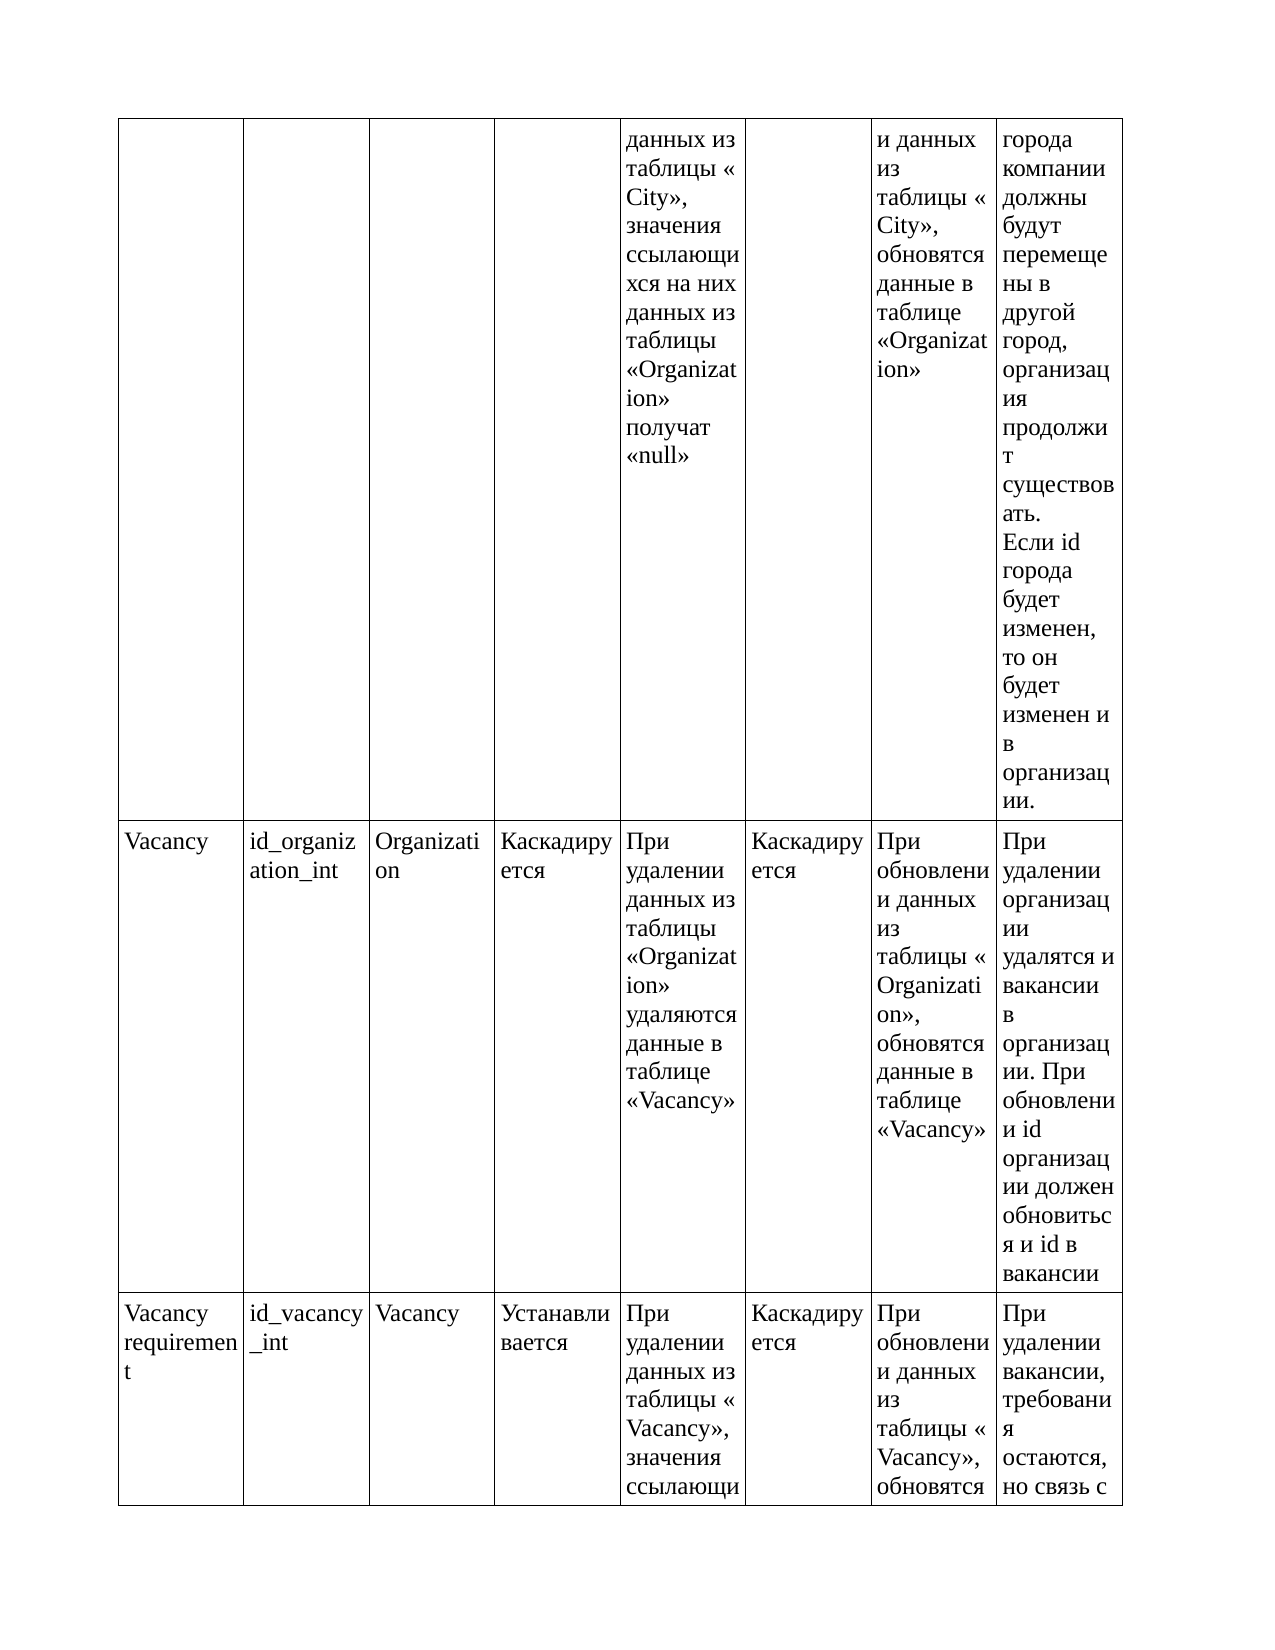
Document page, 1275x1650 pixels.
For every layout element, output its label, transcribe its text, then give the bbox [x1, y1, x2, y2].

table_cell При удалении вакансии, требования остаются, но связь с [997, 1293, 1122, 1505]
table_cell [119, 119, 243, 820]
table_cell Каскадируется [746, 1293, 871, 1505]
table_cell [244, 119, 369, 820]
table_cell [495, 119, 620, 820]
table_cell При удалении организации удалятся и вакансии в организации. При обновлении id организации должен обновиться и id в вакансии [997, 821, 1122, 1292]
table_cell Устанавливается [495, 1293, 620, 1505]
table_cell id_organization_int [244, 821, 369, 1292]
table_cell [370, 119, 494, 820]
table_cell Каскадируется [495, 821, 620, 1292]
table_cell Vacancy requirement [119, 1293, 243, 1505]
table_cell Vacancy [119, 821, 243, 1292]
table_cell При обновлении данных из таблицы « Organization», обновятся данные в таблице «Vacancy» [872, 821, 996, 1292]
table_cell Vacancy [370, 1293, 494, 1505]
table_cell Organization [370, 821, 494, 1292]
table_cell При удалении данных из таблицы «Organization» удаляются данные в таблице «Vacancy» [621, 821, 745, 1292]
table_cell города компании должны будут перемещены в другой город, организация продолжит существовать. Если id города будет изменен, то он будет изменен и в организации. [997, 119, 1122, 820]
table_cell данных из таблицы « City», значения ссылающихся на них данных из таблицы «Organization» получат «null» [621, 119, 745, 820]
table_cell Каскадируется [746, 821, 871, 1292]
table_cell id_vacancy_int [244, 1293, 369, 1505]
table_cell [746, 119, 871, 820]
table_cell При обновлении данных из таблицы « Vacancy», обновятся [872, 1293, 996, 1505]
table_cell и данных из таблицы « City», обновятся данные в таблице «Organization» [872, 119, 996, 820]
table_cell При удалении данных из таблицы « Vacancy», значения ссылающи [621, 1293, 745, 1505]
